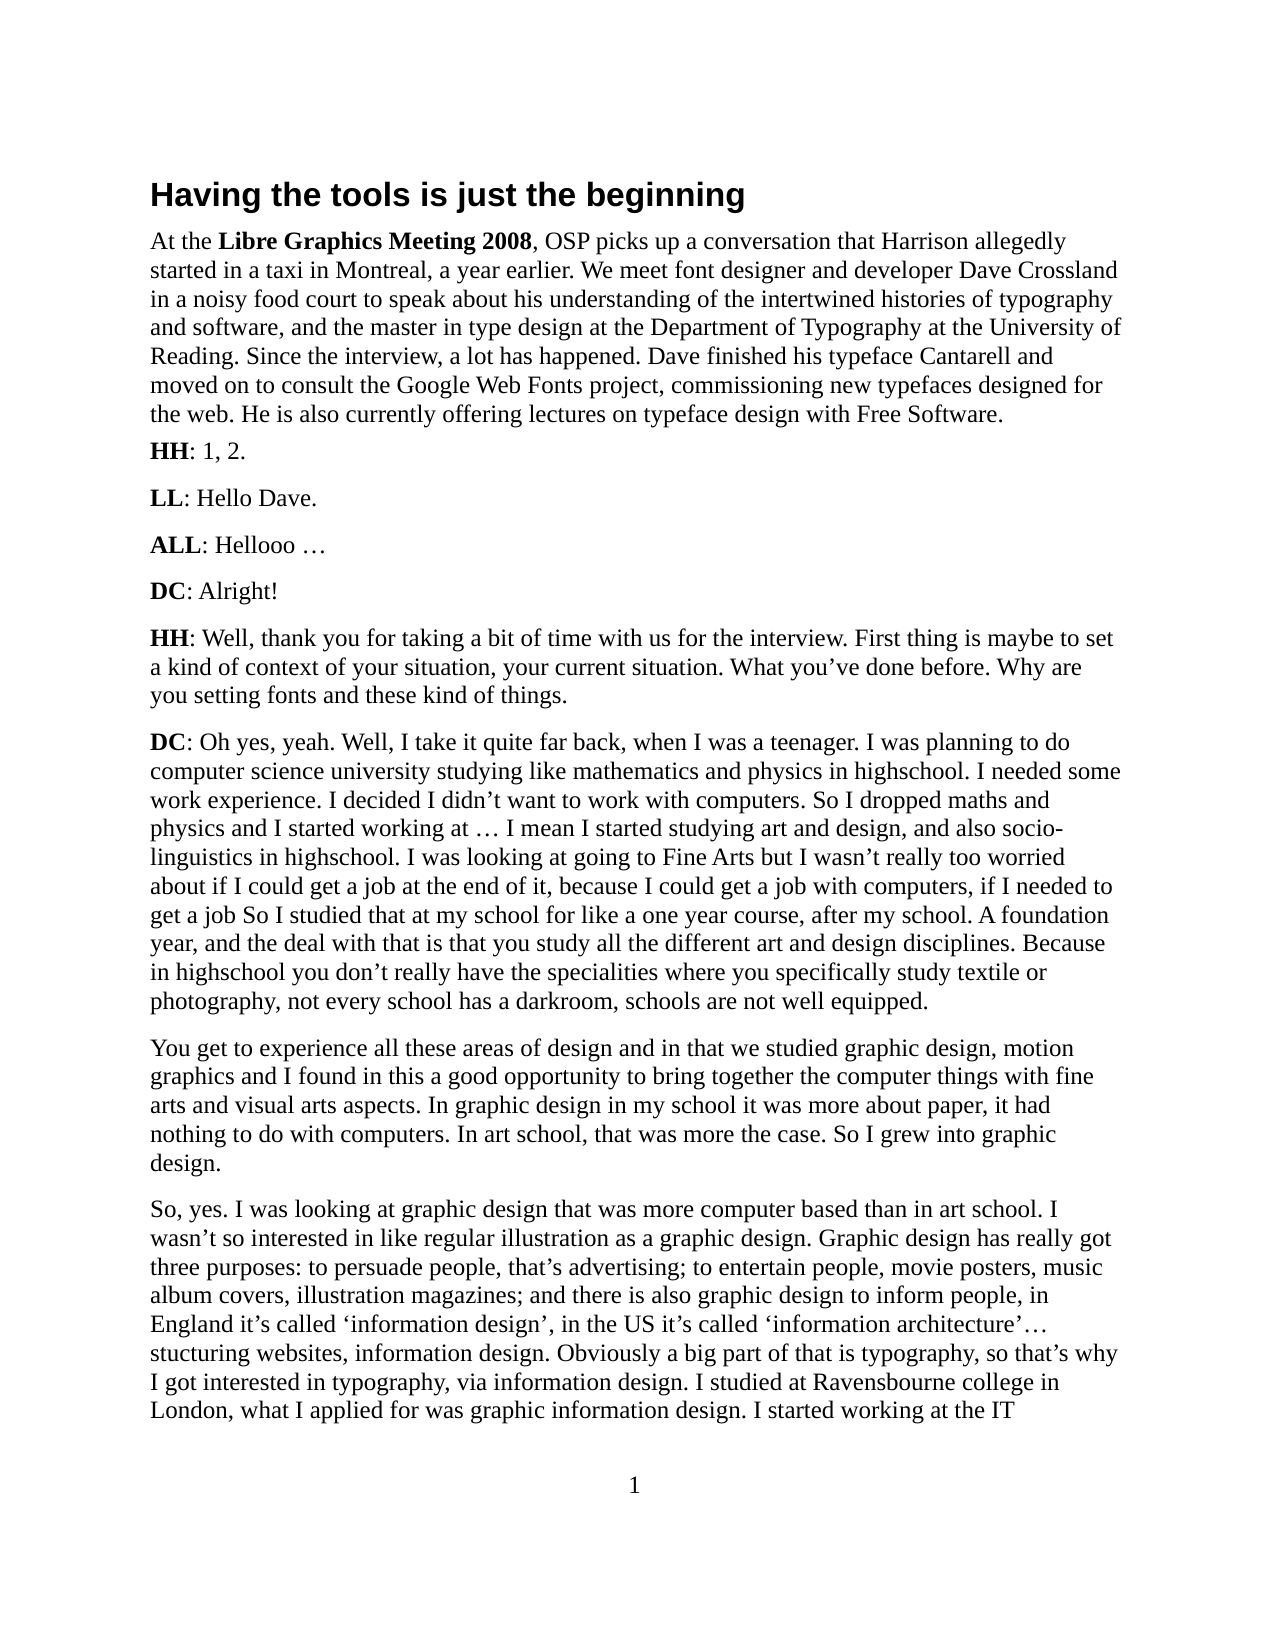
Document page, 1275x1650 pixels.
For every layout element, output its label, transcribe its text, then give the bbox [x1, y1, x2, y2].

text DC: Alright! [150, 576, 1125, 605]
text At the Libre Graphics Meeting 2008, OSP picks up a conversation that Harrison allegedly started in a taxi in Montreal, a year earlier. We meet font designer and developer Dave Crossland in a noisy food court to speak about his understanding of the intertwined histories of typography and software, and the master in type design at the Department of Typography at the University of Reading. Since the interview, a lot has happened. Dave finished his typeface Cantarell and moved on to consult the Google Web Fonts project, commissioning new typefaces designed for the web. He is also currently offering lectures on typeface design with Free Software. [150, 226, 1125, 427]
subtitle Having the tools is just the beginning [150, 175, 1125, 214]
text HH: 1, 2. [150, 436, 1125, 465]
text So, yes. I was looking at graphic design that was more computer based than in art school. I wasn’t so interested in like regular illustration as a graphic design. Graphic design has really got three purposes: to persuade people, that’s advertising; to entertain people, movie posters, music album covers, illustration magazines; and there is also graphic design to inform people, in England it’s called ‘information design’, in the US it’s called ‘information architecture’… stucturing websites, information design. Obviously a big part of that is typography, so that’s why I got interested in typography, via information design. I studied at Ravensbourne college in London, what I applied for was graphic information design. I started working at the IT [150, 1194, 1125, 1424]
text HH: Well, thank you for taking a bit of time with us for the interview. First thing is maybe to set a kind of context of your situation, your current situation. What you’ve done before. Why are you setting fonts and these kind of things. [150, 623, 1125, 709]
text You get to experience all these areas of design and in that we studied graphic design, motion graphics and I found in this a good opportunity to bring together the computer things with fine arts and visual arts aspects. In graphic design in my school it was more about paper, it had nothing to do with computers. In art school, that was more the case. So I grew into graphic design. [150, 1033, 1125, 1176]
text DC: Oh yes, yeah. Well, I take it quite far back, when I was a teenager. I was planning to do computer science university studying like mathematics and physics in highschool. I needed some work experience. I decided I didn’t want to work with computers. So I dropped maths and physics and I started working at … I mean I started studying art and design, and also socio-linguistics in highschool. I was looking at going to Fine Arts but I wasn’t really too worried about if I could get a job at the end of it, because I could get a job with computers, if I needed to get a job So I studied that at my school for like a one year course, after my school. A foundation year, and the deal with that is that you study all the different art and design disciplines. Because in highschool you don’t really have the specialities where you specifically study textile or photography, not every school has a darkroom, schools are not well equipped. [150, 727, 1125, 1015]
text LL: Hello Dave. [150, 483, 1125, 512]
text ALL: Hellooo … [150, 530, 1125, 558]
